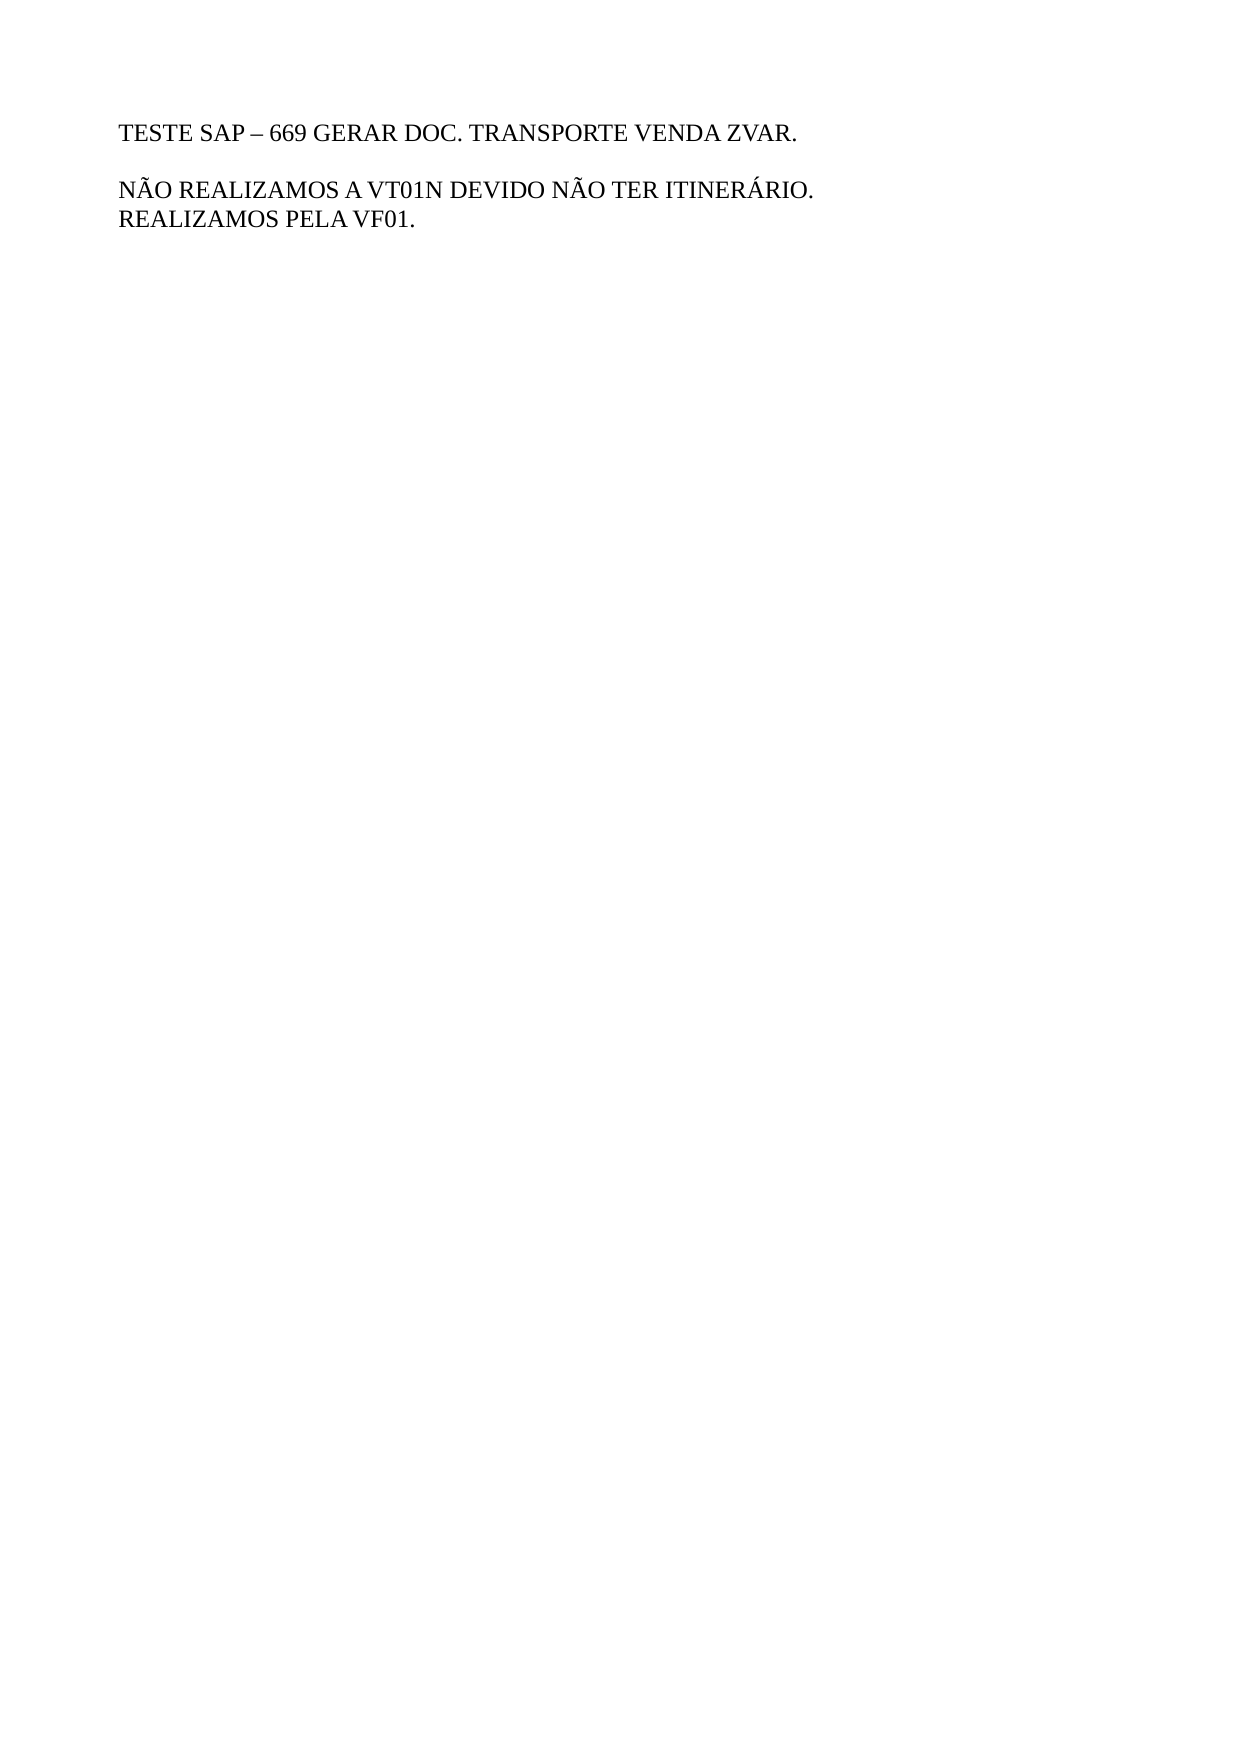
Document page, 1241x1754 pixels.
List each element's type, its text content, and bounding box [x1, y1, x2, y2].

text TESTE SAP – 669 GERAR DOC. TRANSPORTE VENDA ZVAR. [118, 118, 1122, 147]
text NÃO REALIZAMOS A VT01N DEVIDO NÃO TER ITINERÁRIO. [118, 176, 1122, 204]
text REALIZAMOS PELA VF01. [118, 204, 1122, 233]
